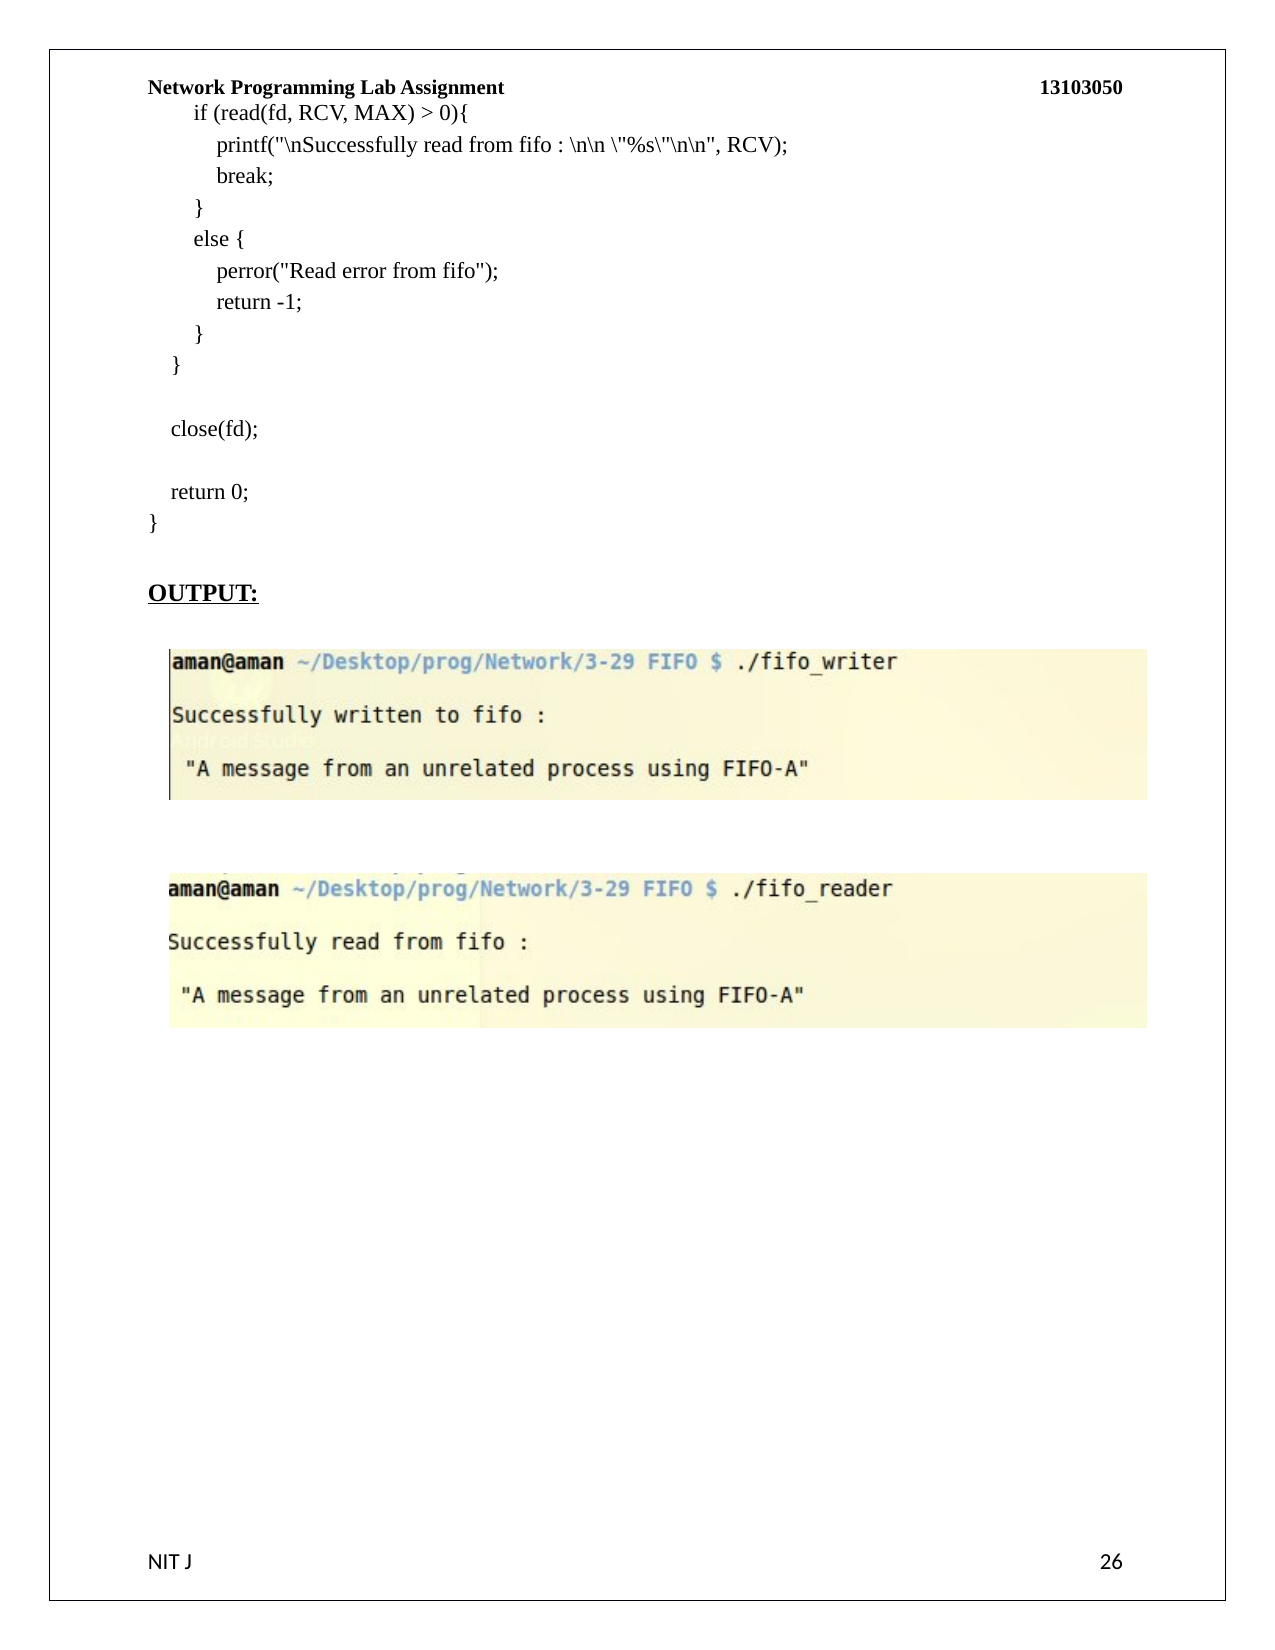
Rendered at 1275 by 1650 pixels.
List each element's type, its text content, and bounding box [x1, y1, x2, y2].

text OUTPUT: [148, 578, 1169, 607]
text else { [148, 225, 1169, 252]
text if (read(fd, RCV, MAX) > 0){ [148, 99, 1169, 125]
text return 0; [148, 478, 1169, 504]
text } [148, 320, 1169, 346]
text printf("\nSuccessfully read from fifo : \n\n \"%s\"\n\n", RCV); [148, 131, 1169, 157]
text close(fd); [148, 415, 1169, 441]
text return -1; [148, 288, 1169, 315]
text } [148, 509, 1169, 536]
text perror("Read error from fifo"); [148, 257, 1169, 283]
text } [148, 352, 1169, 378]
text } [148, 194, 1169, 220]
picture [169, 873, 1148, 1028]
text break; [148, 162, 1169, 188]
picture [169, 649, 1148, 800]
